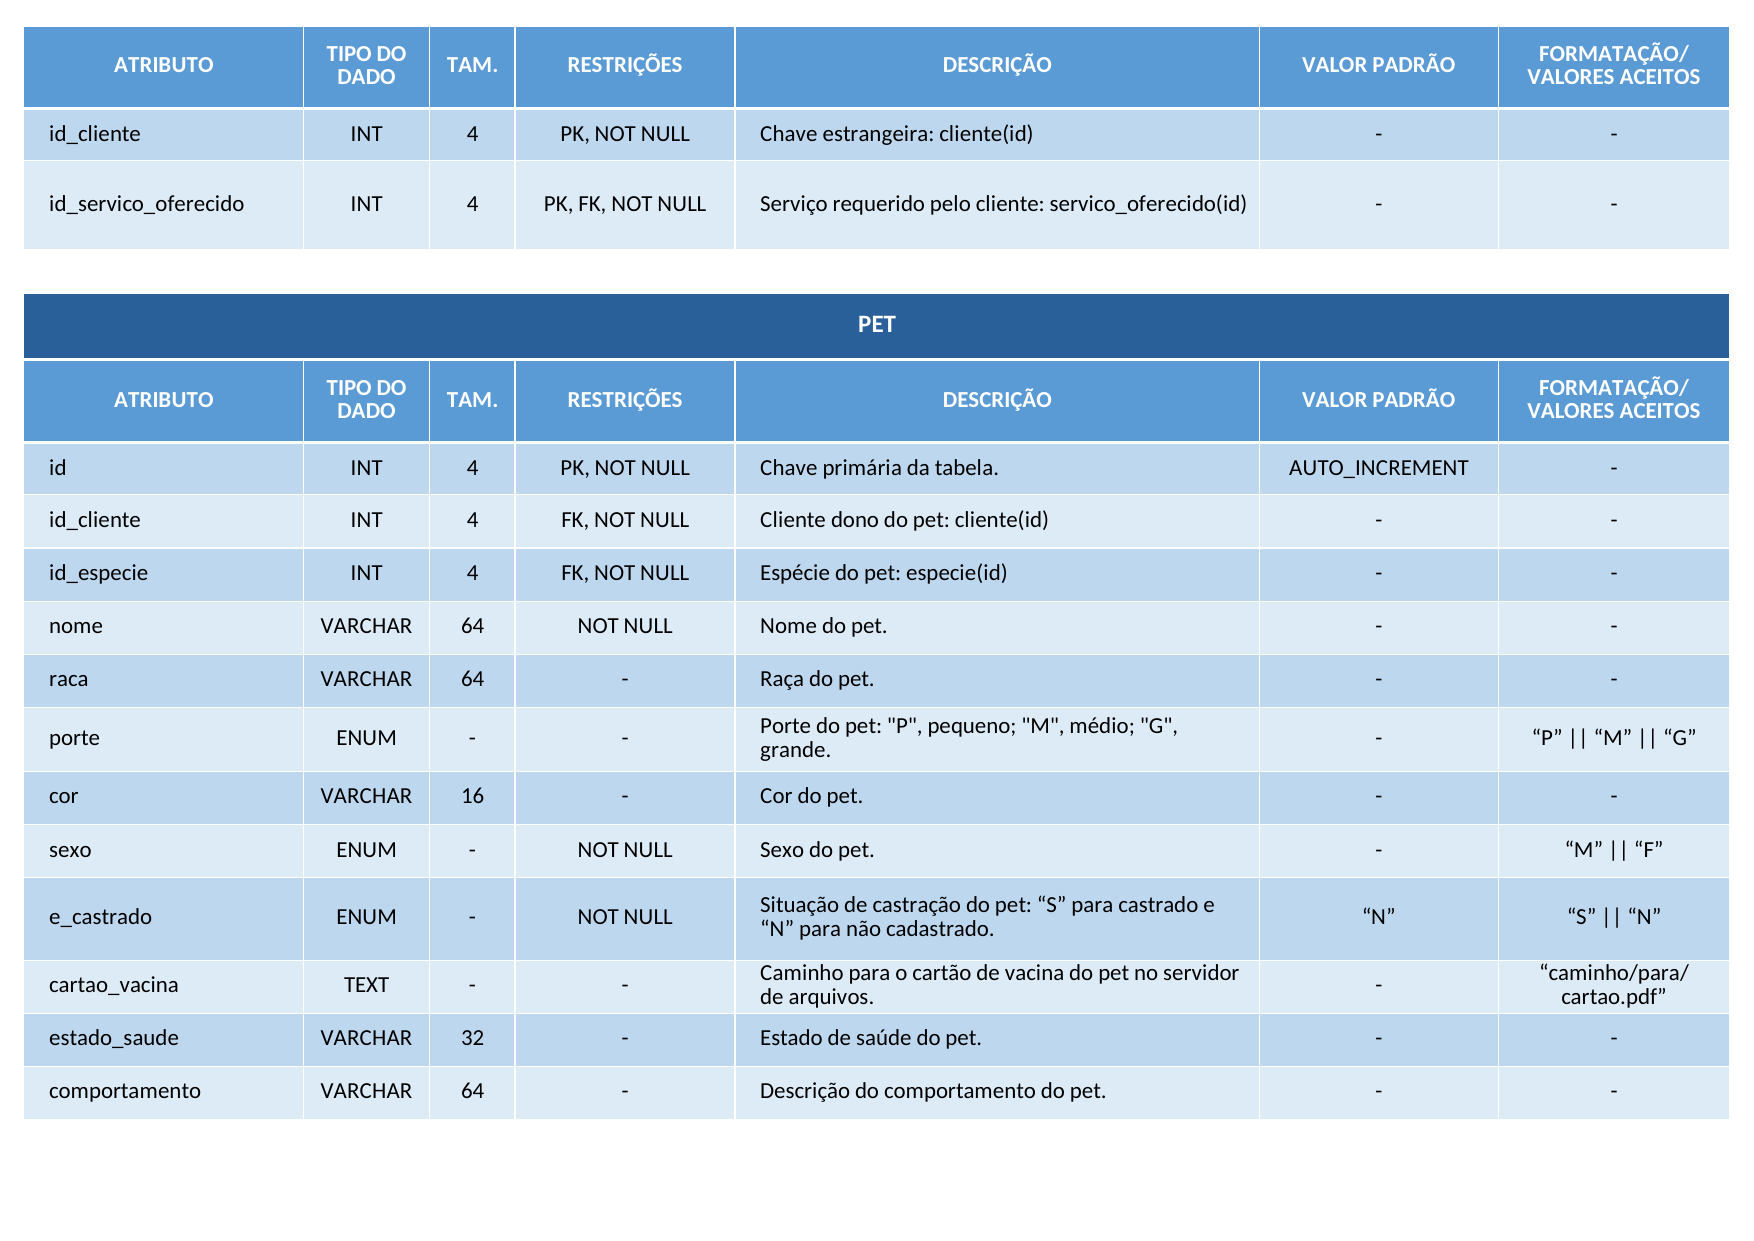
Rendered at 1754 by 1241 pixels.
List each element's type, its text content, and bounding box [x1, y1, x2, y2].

table_cell RESTRIÇÕES [516, 361, 734, 441]
table_cell RESTRIÇÕES [516, 27, 734, 107]
table_cell id [24, 444, 303, 494]
table_cell - [1260, 161, 1498, 249]
table_cell NOT NULL [516, 825, 734, 877]
table_cell ENUM [304, 825, 429, 877]
table_cell comportamento [24, 1067, 303, 1119]
table_cell PK, FK, NOT NULL [516, 161, 734, 249]
table_cell INT [304, 444, 429, 494]
table_cell id_cliente [24, 495, 303, 547]
table_cell “M” || “F” [1499, 825, 1729, 877]
table_cell Cliente dono do pet: cliente(id) [736, 495, 1259, 547]
table_cell Nome do pet. [736, 602, 1259, 654]
table_cell - [1260, 1014, 1498, 1066]
table_cell 4 [430, 495, 514, 547]
table_cell NOT NULL [516, 602, 734, 654]
table_cell - [1499, 549, 1729, 601]
table_cell INT [304, 161, 429, 249]
table_cell - [516, 655, 734, 707]
table_cell - [1260, 110, 1498, 160]
table_cell - [1499, 495, 1729, 547]
table_cell id_cliente [24, 110, 303, 160]
table_cell VARCHAR [304, 772, 429, 824]
table_cell - [1260, 549, 1498, 601]
table_cell - [1260, 708, 1498, 771]
table_cell - [516, 772, 734, 824]
table_cell TIPO DO DADO [304, 361, 429, 441]
table_cell - [1260, 602, 1498, 654]
table_cell INT [304, 549, 429, 601]
table_cell VARCHAR [304, 1067, 429, 1119]
table_cell - [1499, 1014, 1729, 1066]
table_cell Cor do pet. [736, 772, 1259, 824]
table_cell - [430, 878, 514, 960]
table_cell NOT NULL [516, 878, 734, 960]
table_cell 4 [430, 110, 514, 160]
table_cell FK, NOT NULL [516, 495, 734, 547]
table_cell - [430, 825, 514, 877]
table_cell INT [304, 110, 429, 160]
table_cell - [516, 708, 734, 771]
table_cell VARCHAR [304, 1014, 429, 1066]
table_cell ATRIBUTO [24, 27, 303, 107]
table_cell 4 [430, 161, 514, 249]
table_cell id_servico_oferecido [24, 161, 303, 249]
table_cell TIPO DO DADO [304, 27, 429, 107]
table_cell INT [304, 495, 429, 547]
table_cell DESCRIÇÃO [736, 361, 1259, 441]
table_cell - [1499, 161, 1729, 249]
table_cell raca [24, 655, 303, 707]
table_cell id_especie [24, 549, 303, 601]
table_cell - [1260, 961, 1498, 1013]
table_cell Chave estrangeira: cliente(id) [736, 110, 1259, 160]
table_cell ENUM [304, 878, 429, 960]
table_cell - [516, 961, 734, 1013]
table_cell e_castrado [24, 878, 303, 960]
table_cell Situação de castração do pet: “S” para castrado e “N” para não cadastrado. [736, 878, 1259, 960]
table_cell - [1260, 655, 1498, 707]
table_cell PK, NOT NULL [516, 110, 734, 160]
table_cell Chave primária da tabela. [736, 444, 1259, 494]
table_cell VALOR PADRÃO [1260, 361, 1498, 441]
table_cell AUTO_INCREMENT [1260, 444, 1498, 494]
table_cell 4 [430, 444, 514, 494]
table_cell Estado de saúde do pet. [736, 1014, 1259, 1066]
table_cell PK, NOT NULL [516, 444, 734, 494]
table_cell 64 [430, 1067, 514, 1119]
table_cell - [1499, 655, 1729, 707]
table_cell FORMATAÇÃO/VALORES ACEITOS [1499, 27, 1729, 107]
table_header PET [24, 294, 1729, 358]
table_cell VARCHAR [304, 655, 429, 707]
table_cell - [1499, 772, 1729, 824]
table_cell - [430, 708, 514, 771]
table_cell Espécie do pet: especie(id) [736, 549, 1259, 601]
table_cell Descrição do comportamento do pet. [736, 1067, 1259, 1119]
table_cell 64 [430, 655, 514, 707]
table_cell TEXT [304, 961, 429, 1013]
table_cell “P” || “M” || “G” [1499, 708, 1729, 771]
table_cell - [1260, 495, 1498, 547]
table_cell Sexo do pet. [736, 825, 1259, 877]
table_cell Serviço requerido pelo cliente: servico_oferecido(id) [736, 161, 1259, 249]
table_cell nome [24, 602, 303, 654]
table_cell - [1260, 825, 1498, 877]
table_cell DESCRIÇÃO [736, 27, 1259, 107]
table_cell Caminho para o cartão de vacina do pet no servidor de arquivos. [736, 961, 1259, 1013]
table_cell 32 [430, 1014, 514, 1066]
table_cell 64 [430, 602, 514, 654]
table_cell Raça do pet. [736, 655, 1259, 707]
table_cell “S” || “N” [1499, 878, 1729, 960]
table_cell TAM. [430, 27, 514, 107]
table_cell “N” [1260, 878, 1498, 960]
table_cell - [516, 1067, 734, 1119]
table_cell FORMATAÇÃO/VALORES ACEITOS [1499, 361, 1729, 441]
table_cell - [1260, 772, 1498, 824]
table_cell FK, NOT NULL [516, 549, 734, 601]
table_cell - [1499, 1067, 1729, 1119]
table_cell 4 [430, 549, 514, 601]
table_cell cor [24, 772, 303, 824]
table_cell Porte do pet: "P", pequeno; "M", médio; "G", grande. [736, 708, 1259, 771]
table_cell - [1499, 602, 1729, 654]
table_cell 16 [430, 772, 514, 824]
table_cell - [516, 1014, 734, 1066]
table_cell TAM. [430, 361, 514, 441]
table_cell - [1499, 110, 1729, 160]
table_cell ATRIBUTO [24, 361, 303, 441]
table_cell - [1499, 444, 1729, 494]
table_cell VARCHAR [304, 602, 429, 654]
table_cell ENUM [304, 708, 429, 771]
table_cell cartao_vacina [24, 961, 303, 1013]
table_cell - [430, 961, 514, 1013]
table_cell - [1260, 1067, 1498, 1119]
table_cell porte [24, 708, 303, 771]
table_cell “caminho/para/cartao.pdf” [1499, 961, 1729, 1013]
table_cell VALOR PADRÃO [1260, 27, 1498, 107]
table_cell estado_saude [24, 1014, 303, 1066]
table_cell sexo [24, 825, 303, 877]
